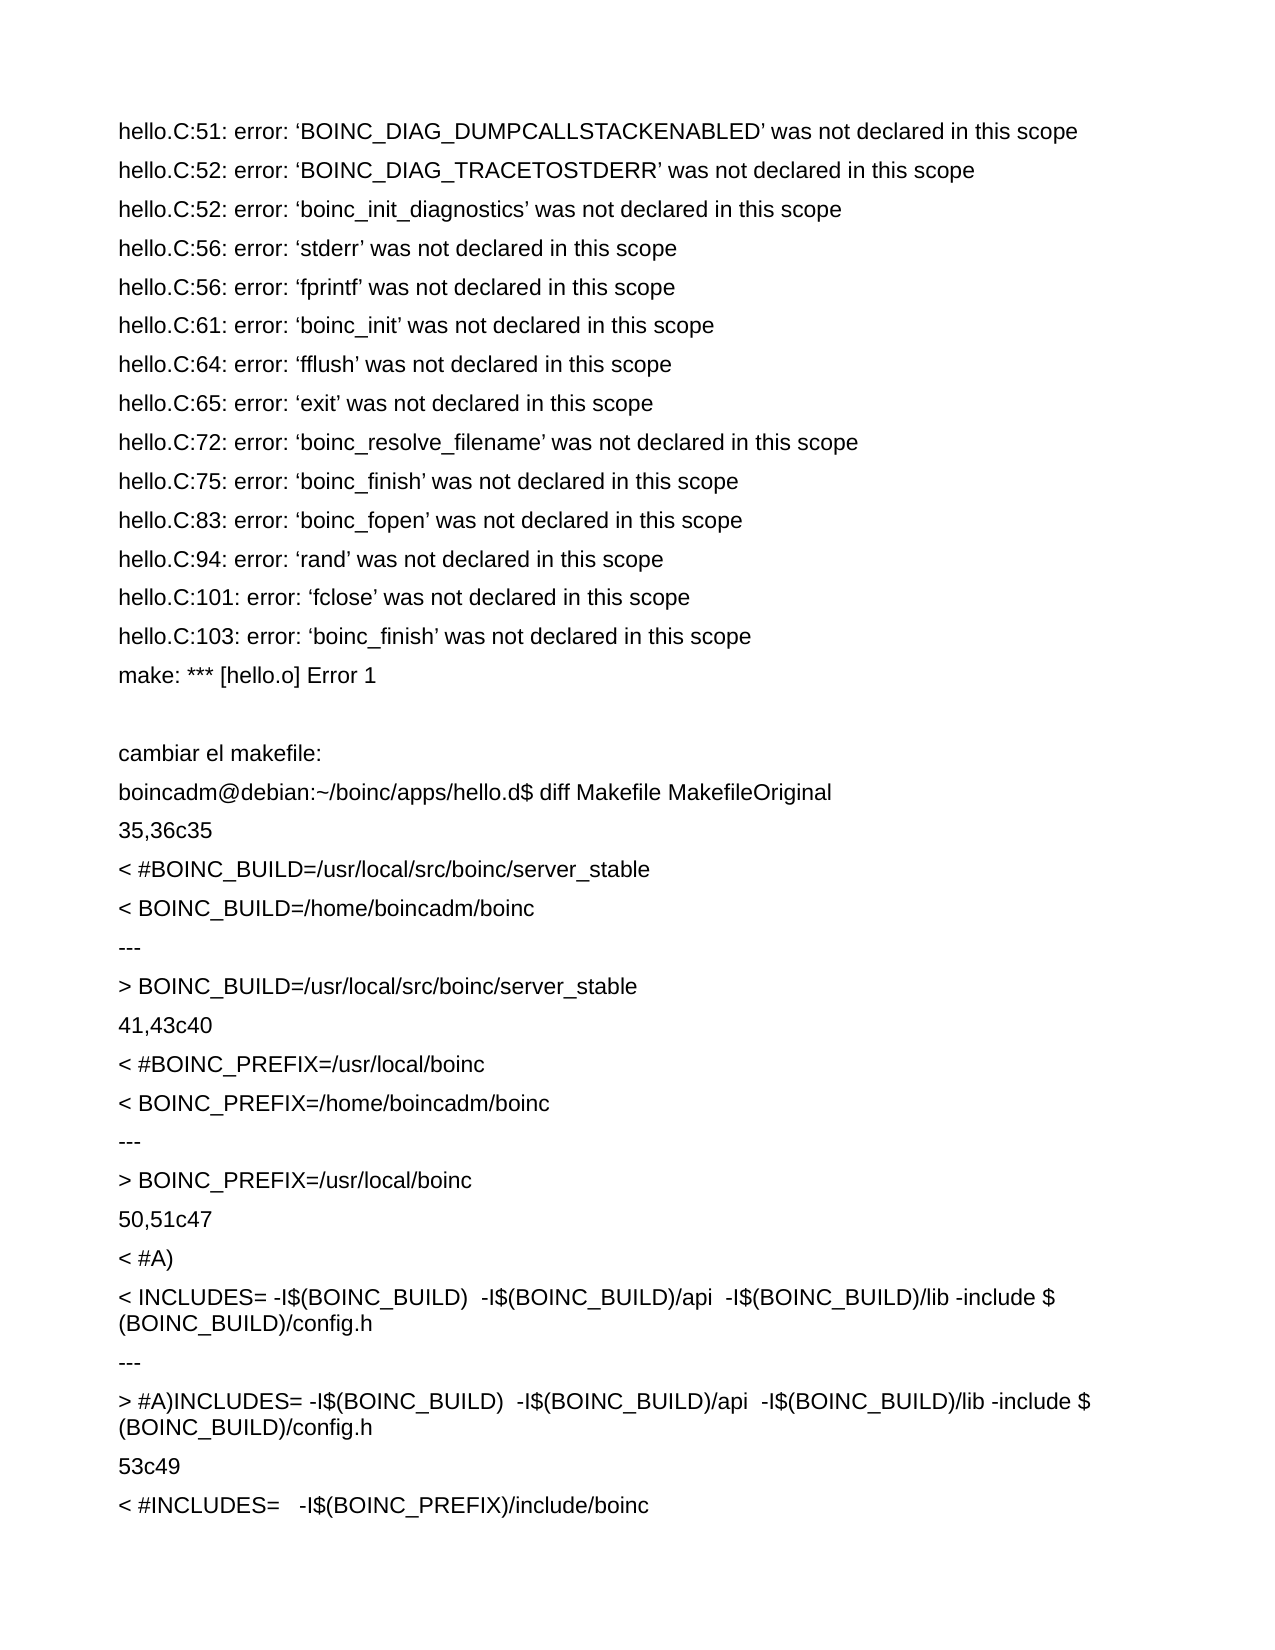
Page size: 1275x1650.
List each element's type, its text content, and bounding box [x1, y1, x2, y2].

text hello.C:52: error: ‘boinc_init_diagnostics’ was not declared in this scope [118, 196, 1157, 222]
text > BOINC_BUILD=/usr/local/src/boinc/server_stable [118, 973, 1157, 999]
text hello.C:94: error: ‘rand’ was not declared in this scope [118, 546, 1157, 572]
text boincadm@debian:~/boinc/apps/hello.d$ diff Makefile MakefileOriginal [118, 779, 1157, 805]
text hello.C:64: error: ‘fflush’ was not declared in this scope [118, 351, 1157, 378]
text < INCLUDES= -I$(BOINC_BUILD) -I$(BOINC_BUILD)/api -I$(BOINC_BUILD)/lib -include $(BOINC_BUILD)/config.h [118, 1284, 1157, 1336]
text 35,36c35 [118, 817, 1157, 844]
text hello.C:101: error: ‘fclose’ was not declared in this scope [118, 584, 1157, 611]
text > #A)INCLUDES= -I$(BOINC_BUILD) -I$(BOINC_BUILD)/api -I$(BOINC_BUILD)/lib -include $(BOINC_BUILD)/config.h [118, 1388, 1157, 1441]
text 50,51c47 [118, 1206, 1157, 1232]
text hello.C:103: error: ‘boinc_finish’ was not declared in this scope [118, 623, 1157, 649]
text make: *** [hello.o] Error 1 [118, 662, 1157, 688]
text --- [118, 1349, 1157, 1375]
text hello.C:56: error: ‘stderr’ was not declared in this scope [118, 235, 1157, 261]
text cambiar el makefile: [118, 740, 1157, 766]
text --- [118, 1128, 1157, 1155]
text --- [118, 934, 1157, 960]
text < #BOINC_PREFIX=/usr/local/boinc [118, 1051, 1157, 1077]
text < #BOINC_BUILD=/usr/local/src/boinc/server_stable [118, 856, 1157, 883]
text < BOINC_BUILD=/home/boincadm/boinc [118, 895, 1157, 922]
text hello.C:61: error: ‘boinc_init’ was not declared in this scope [118, 312, 1157, 339]
text 41,43c40 [118, 1012, 1157, 1038]
text < #INCLUDES= -I$(BOINC_PREFIX)/include/boinc [118, 1492, 1157, 1518]
text hello.C:72: error: ‘boinc_resolve_filename’ was not declared in this scope [118, 429, 1157, 455]
text > BOINC_PREFIX=/usr/local/boinc [118, 1167, 1157, 1193]
text hello.C:75: error: ‘boinc_finish’ was not declared in this scope [118, 468, 1157, 494]
text < #A) [118, 1245, 1157, 1271]
text hello.C:51: error: ‘BOINC_DIAG_DUMPCALLSTACKENABLED’ was not declared in this scope [118, 118, 1157, 144]
text < BOINC_PREFIX=/home/boincadm/boinc [118, 1089, 1157, 1116]
text 53c49 [118, 1453, 1157, 1479]
text hello.C:52: error: ‘BOINC_DIAG_TRACETOSTDERR’ was not declared in this scope [118, 157, 1157, 183]
text hello.C:65: error: ‘exit’ was not declared in this scope [118, 390, 1157, 416]
text hello.C:83: error: ‘boinc_fopen’ was not declared in this scope [118, 507, 1157, 533]
text hello.C:56: error: ‘fprintf’ was not declared in this scope [118, 273, 1157, 300]
